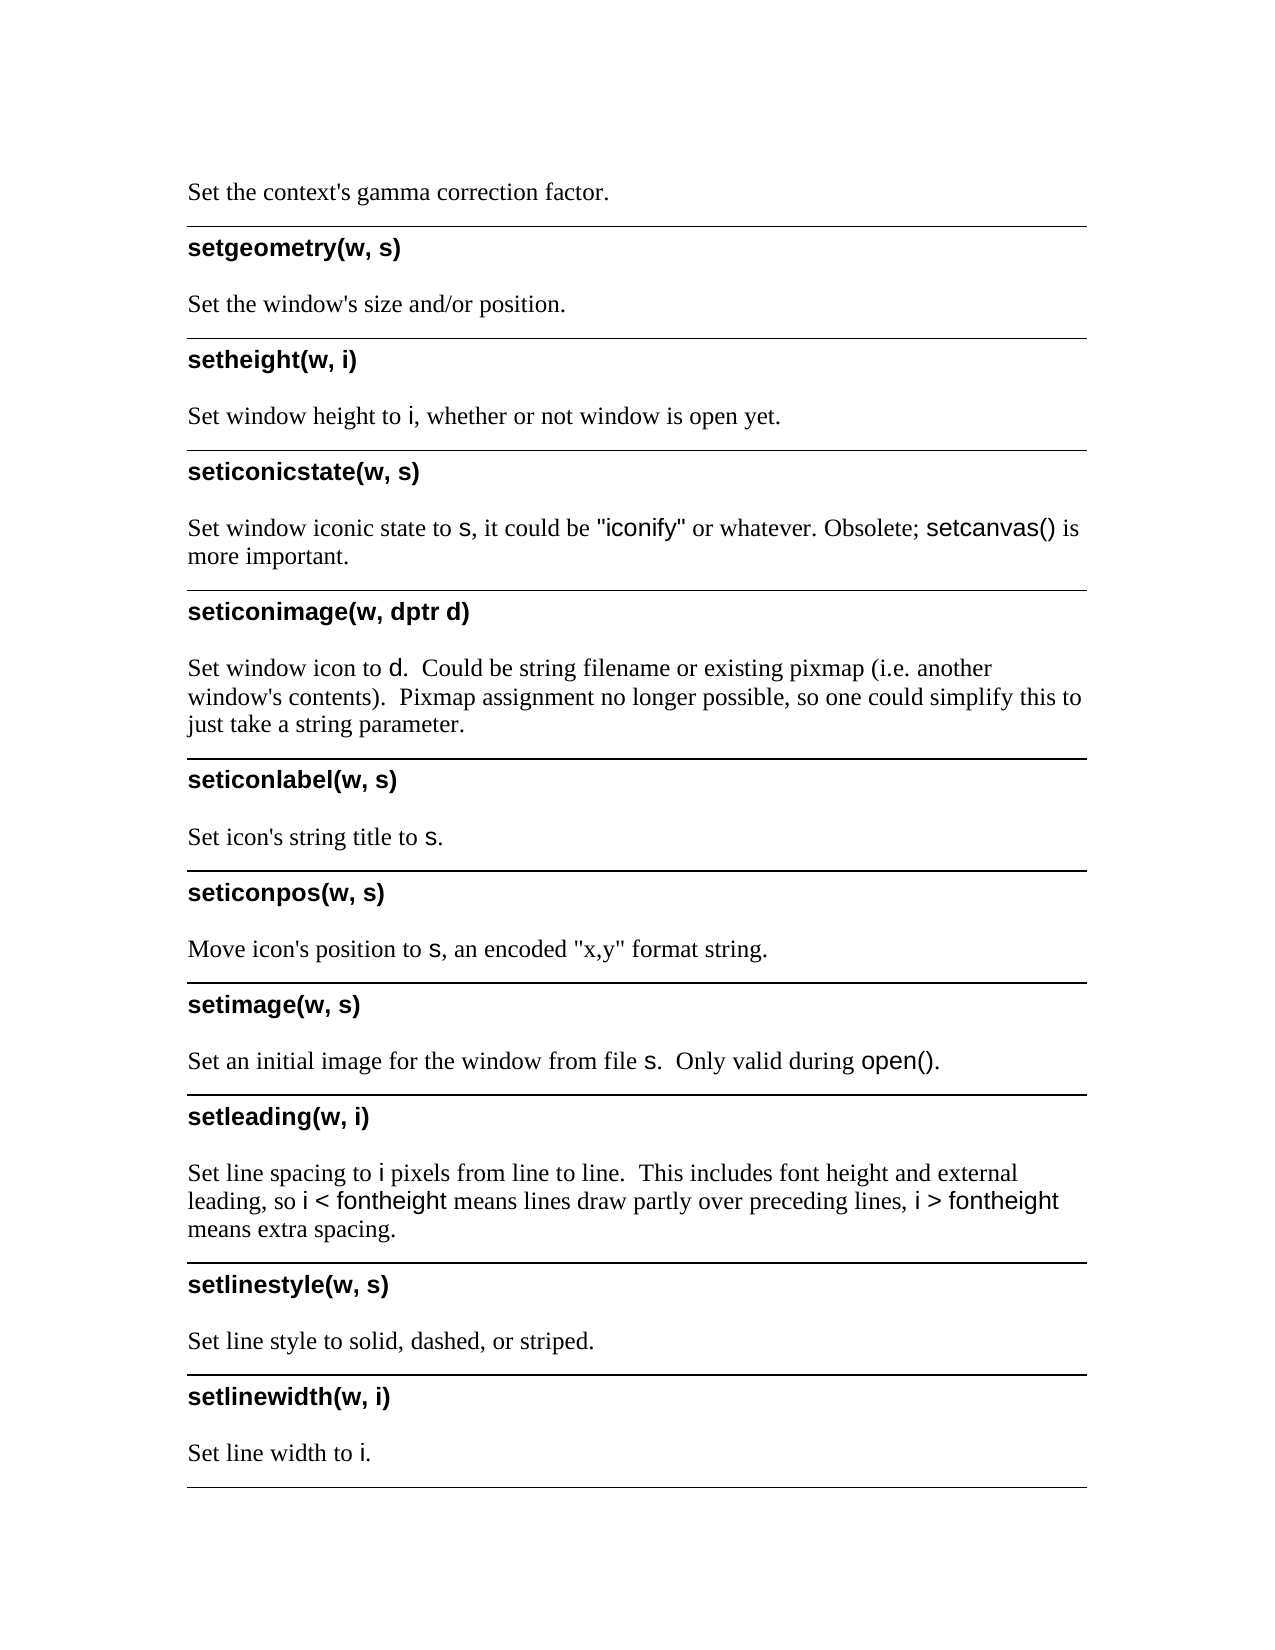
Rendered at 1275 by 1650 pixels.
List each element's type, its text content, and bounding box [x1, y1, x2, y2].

text setheight(w, i) [187, 346, 1087, 374]
text Move icon's position to s, an encoded "x,y" format string. [187, 934, 1087, 963]
text seticonicstate(w, s) [187, 458, 1087, 486]
text Set window iconic state to s, it could be "iconify" or whatever. Obsolete; setcanvas() is more important. [187, 514, 1087, 570]
text setgeometry(w, s) [187, 234, 1087, 262]
text seticonimage(w, dptr d) [187, 598, 1087, 626]
text Set line spacing to i pixels from line to line. This includes font height and external leading, so i < fontheight means lines draw partly over preceding lines, i > fontheight means extra spacing. [187, 1159, 1087, 1243]
text Set line width to i. [187, 1439, 1087, 1467]
text setleading(w, i) [187, 1103, 1087, 1131]
text Set line style to solid, dashed, or striped. [187, 1327, 1087, 1355]
text setlinewidth(w, i) [187, 1383, 1087, 1411]
text setimage(w, s) [187, 991, 1087, 1019]
text Set icon's string title to s. [187, 822, 1087, 851]
text Set the context's gamma correction factor. [187, 178, 1087, 206]
text setlinestyle(w, s) [187, 1271, 1087, 1299]
text Set an initial image for the window from file s. Only valid during open(). [187, 1047, 1087, 1075]
text Set the window's size and/or position. [187, 290, 1087, 318]
text seticonpos(w, s) [187, 878, 1087, 907]
text Set window height to i, whether or not window is open yet. [187, 402, 1087, 430]
text seticonlabel(w, s) [187, 766, 1087, 794]
text Set window icon to d. Could be string filename or existing pixmap (i.e. another window's contents). Pixmap assignment no longer possible, so one could simplify this to just take a string parameter. [187, 654, 1087, 738]
